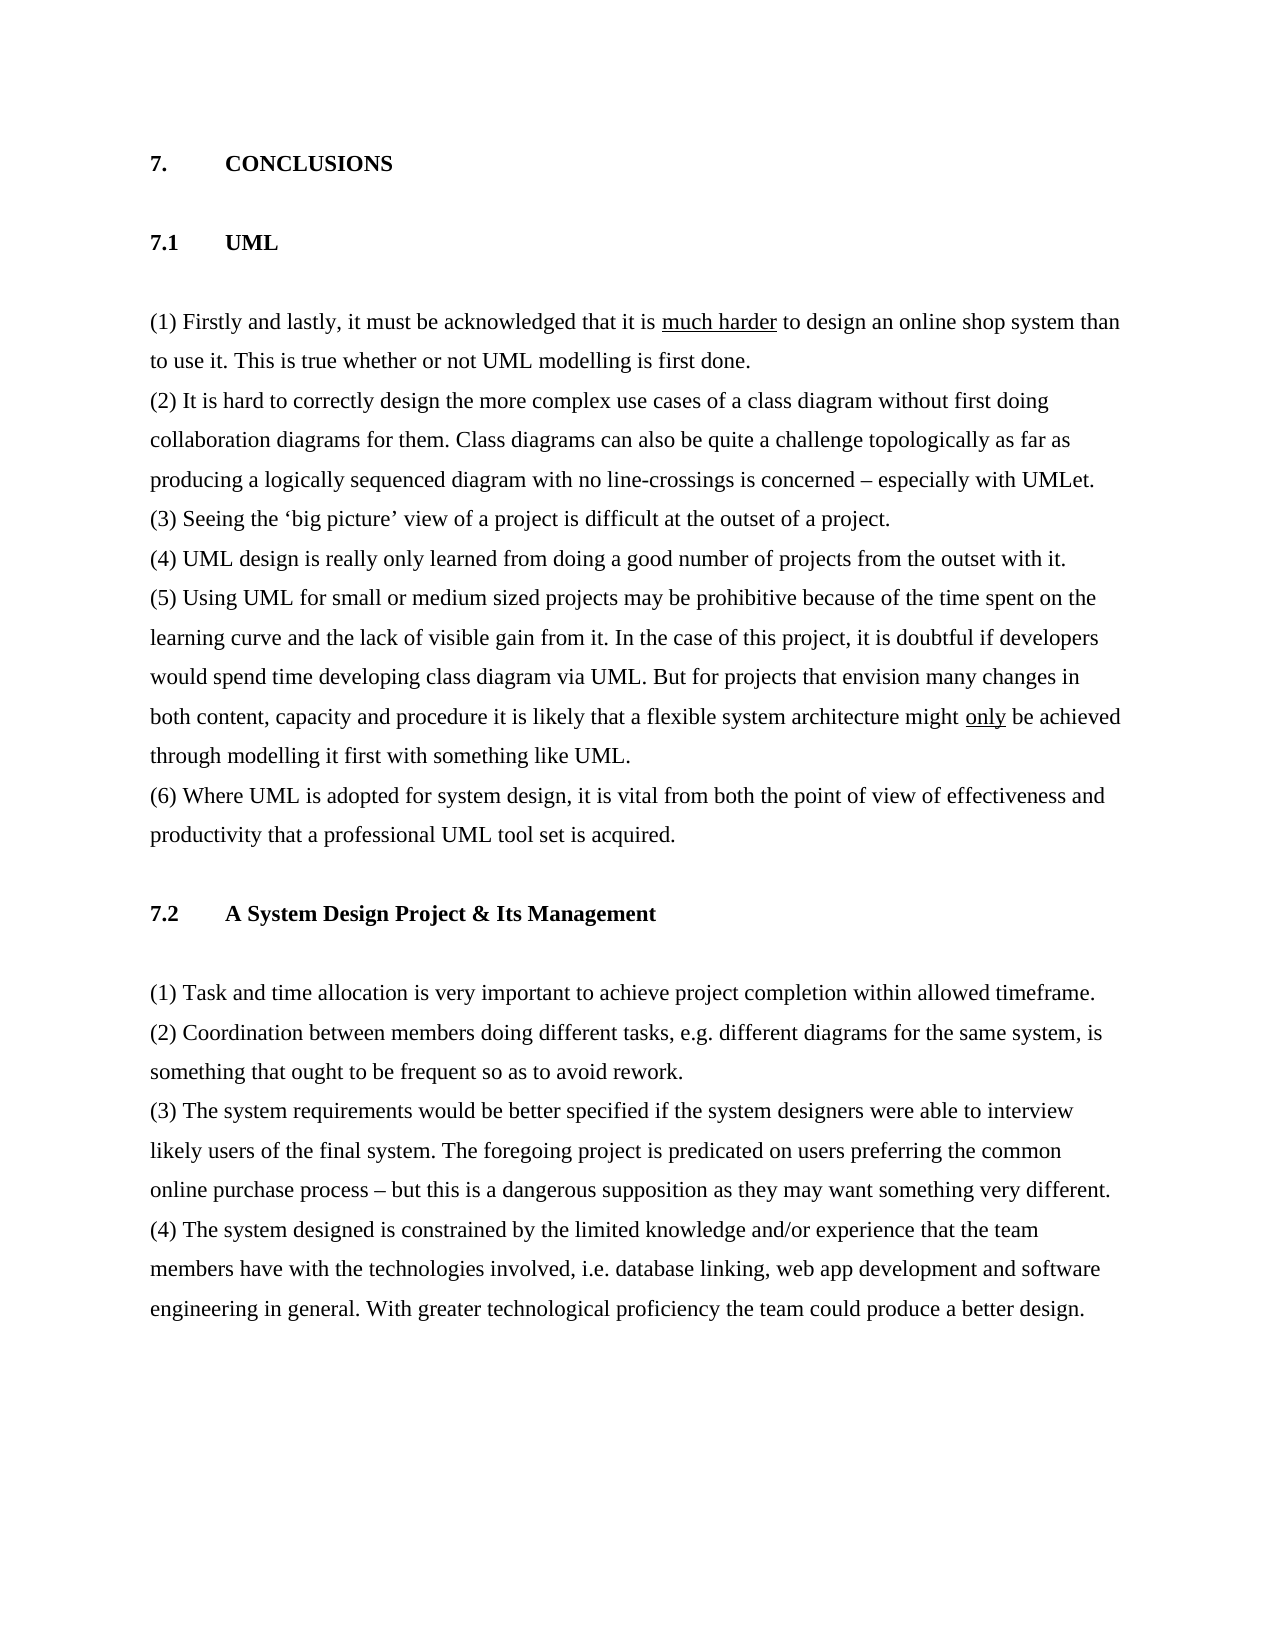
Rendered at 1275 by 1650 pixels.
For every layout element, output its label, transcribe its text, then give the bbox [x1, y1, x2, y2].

text (3) The system requirements would be better specified if the system designers were able to interview likely users of the final system. The foregoing project is predicated on users preferring the common online purchase process – but this is a dangerous supposition as they may want something very different. [150, 1097, 1125, 1203]
text 7. CONCLUSIONS [150, 150, 1125, 176]
text 7.1 UML [150, 229, 1125, 255]
text (1) Firstly and lastly, it must be acknowledged that it is much harder to design an online shop system than to use it. This is true whether or not UML modelling is first done. [150, 308, 1125, 374]
text (4) UML design is really only learned from doing a good number of projects from the outset with it. [150, 545, 1125, 571]
text (4) The system designed is constrained by the limited knowledge and/or experience that the team members have with the technologies involved, i.e. database linking, web app development and software engineering in general. With greater technological proficiency the team could produce a better design. [150, 1216, 1125, 1321]
text (6) Where UML is adopted for system design, it is vital from both the point of view of effectiveness and productivity that a professional UML tool set is acquired. [150, 782, 1125, 847]
text (1) Task and time allocation is very important to achieve project completion within allowed timeframe. [150, 979, 1125, 1005]
text (5) Using UML for small or medium sized projects may be prohibitive because of the time spent on the learning curve and the lack of visible gain from it. In the case of this project, it is doubtful if developers would spend time developing class diagram via UML. But for projects that envision many changes in both content, capacity and procedure it is likely that a flexible system architecture might only be achieved through modelling it first with something like UML. [150, 584, 1125, 768]
text (2) Coordination between members doing different tasks, e.g. different diagrams for the same system, is something that ought to be frequent so as to avoid rework. [150, 1018, 1125, 1084]
text (2) It is hard to correctly design the more complex use cases of a class diagram without first doing collaboration diagrams for them. Class diagrams can also be quite a challenge topologically as far as producing a logically sequenced diagram with no line-crossings is concerned – especially with UMLet. [150, 387, 1125, 492]
text 7.2 A System Design Project & Its Management [150, 900, 1125, 926]
text (3) Seeing the ‘big picture’ view of a project is difficult at the outset of a project. [150, 505, 1125, 532]
